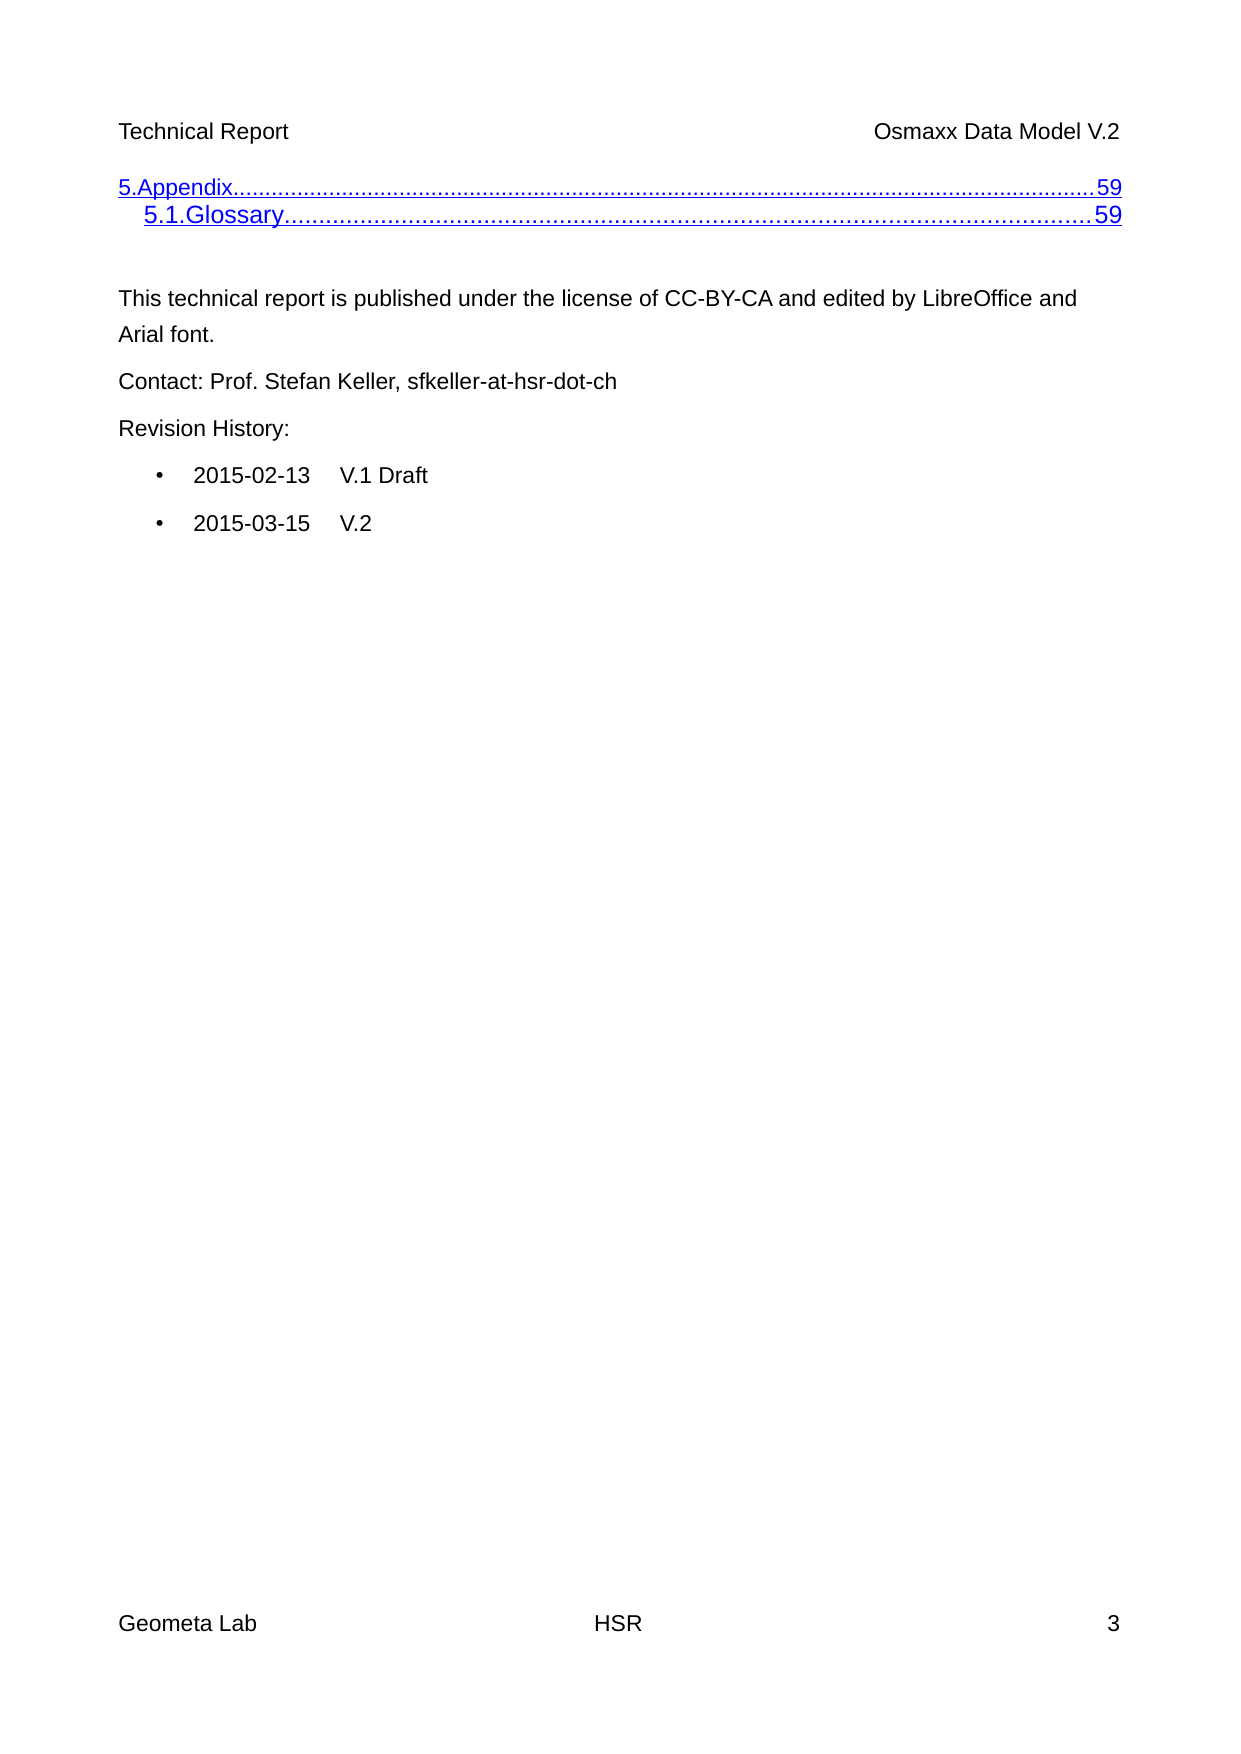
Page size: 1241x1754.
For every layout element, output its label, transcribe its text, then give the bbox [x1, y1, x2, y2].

text 5.Appendix 59 [118, 174, 1122, 197]
text 5.1.Glossary 59 [144, 200, 1122, 225]
text Revision History: [118, 406, 1122, 441]
list 2015-02-13 V.1 Draft [156, 453, 1122, 489]
text This technical report is published under the license of CC-BY-CA and edited by LibreOffice and Arial font. [118, 276, 1122, 347]
text Contact: Prof. Stefan Keller, sfkeller-at-hsr-dot-ch [118, 359, 1122, 394]
list 2015-03-15 V.2 [156, 500, 1122, 536]
